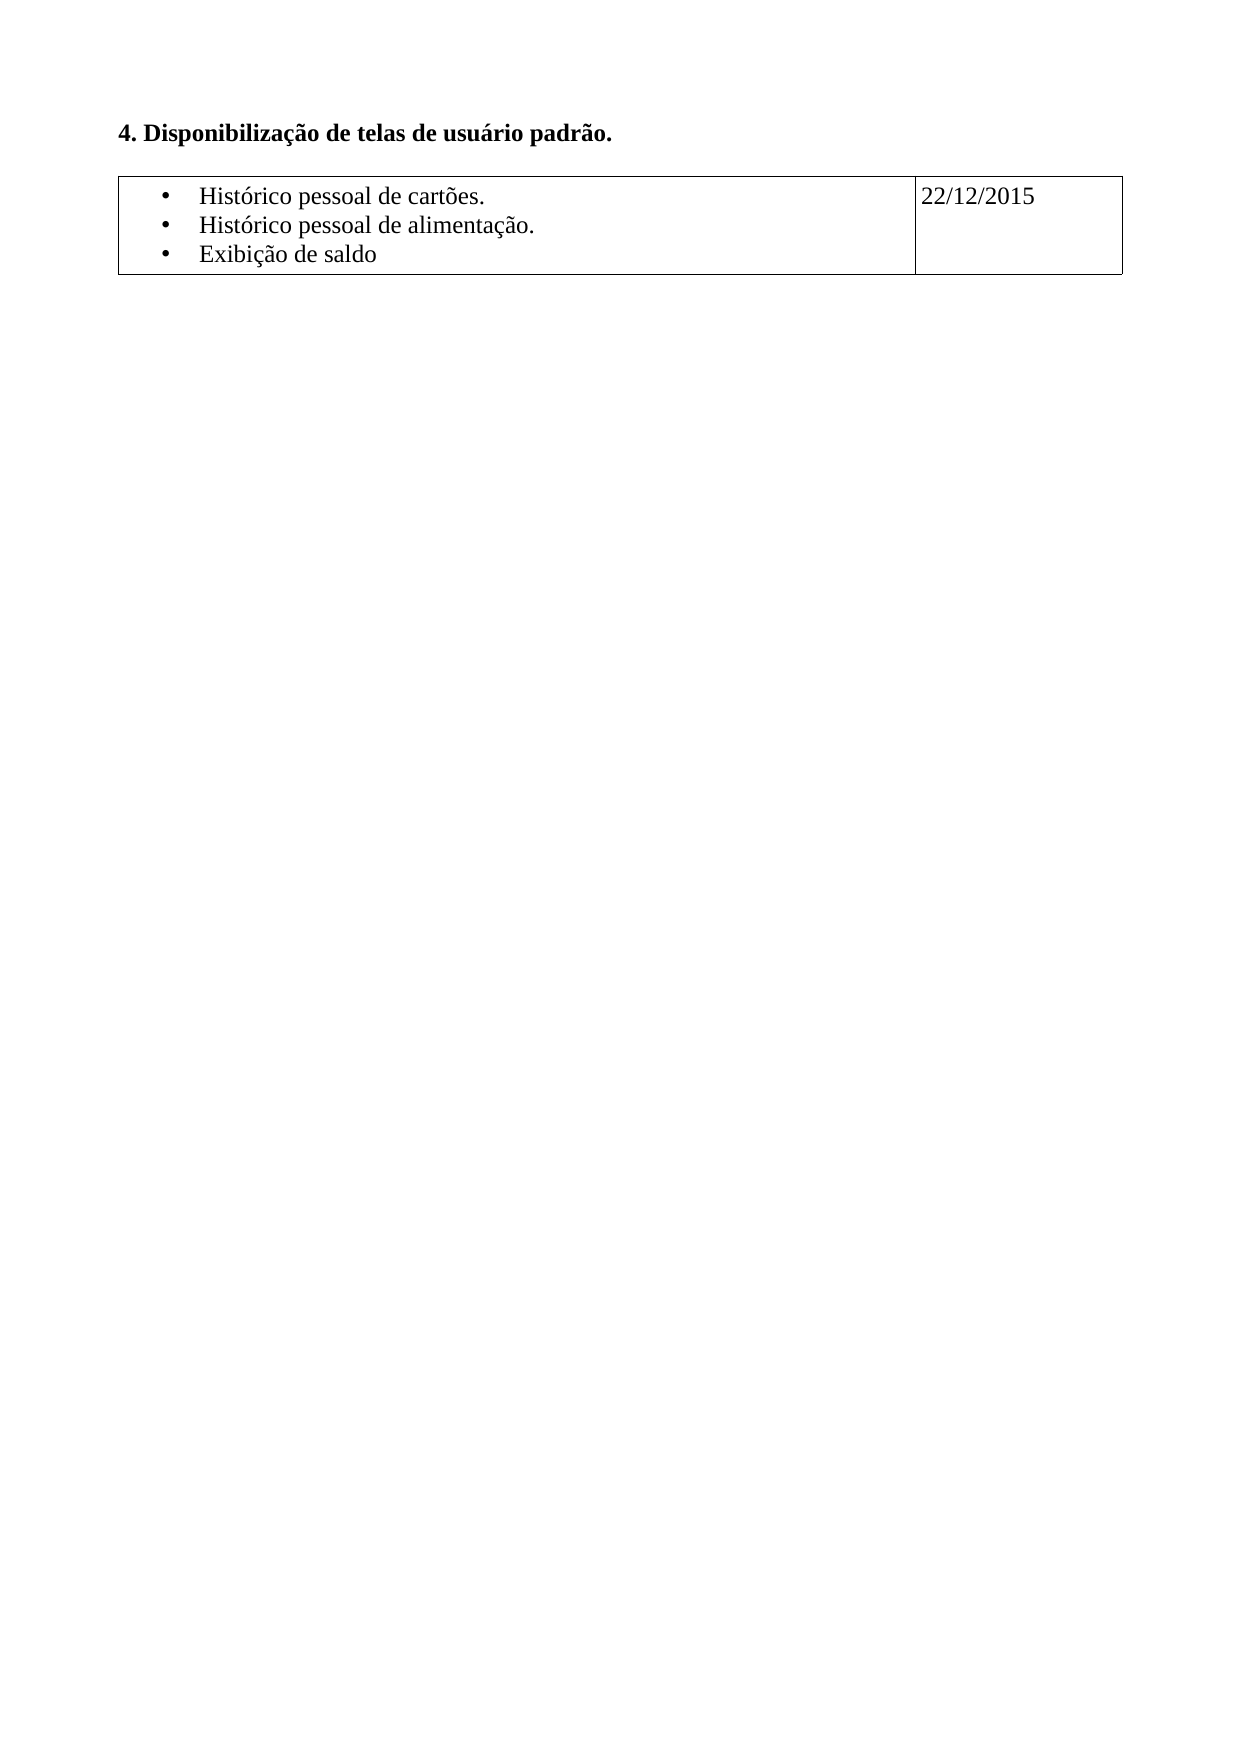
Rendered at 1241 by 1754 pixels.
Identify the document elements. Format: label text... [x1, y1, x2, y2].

text 4. Disponibilização de telas de usuário padrão. [118, 118, 1122, 147]
table_header 22/12/2015 [916, 177, 1122, 273]
table_header Histórico pessoal de cartões. Histórico pessoal de alimentação. Exibição de saldo [119, 177, 915, 273]
